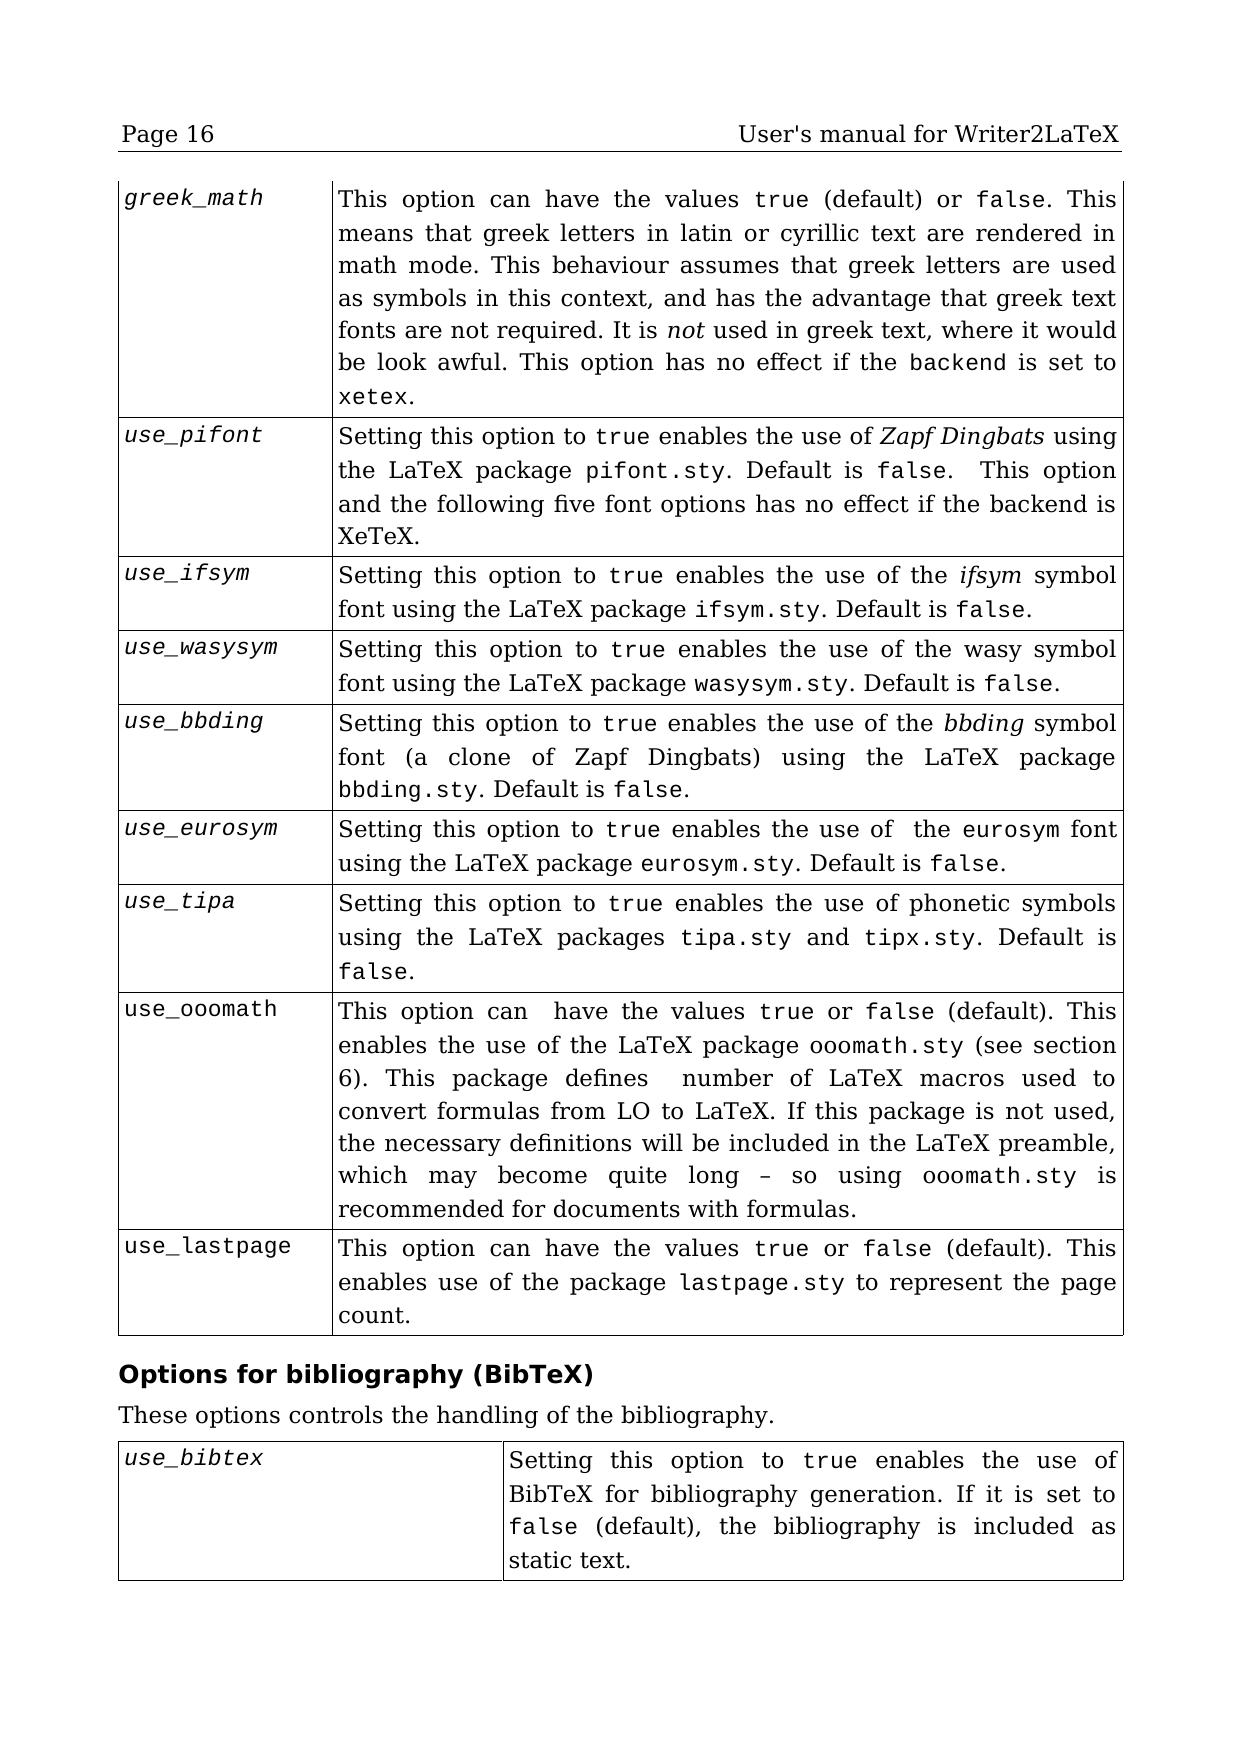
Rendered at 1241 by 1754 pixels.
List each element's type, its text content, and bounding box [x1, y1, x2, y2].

table_cell use_ooomath [119, 993, 332, 1229]
table_cell This option can have the values true (default) or false. This means that greek letters in latin or cyrillic text are rendered in math mode. This behaviour assumes that greek letters are used as symbols in this context, and has the advantage that greek text fonts are not required. It is not used in greek text, where it would be look awful. This option has no effect if the backend is set to xetex. [333, 181, 1123, 417]
text These options controls the handling of the bibliography. [118, 1402, 1122, 1429]
table_cell This option can have the values true or false (default). This enables the use of the LaTeX package ooomath.sty (see section 6). This package defines number of LaTeX macros used to convert formulas from LO to LaTeX. If this package is not used, the necessary definitions will be included in the LaTeX preamble, which may become quite long – so using ooomath.sty is recommended for documents with formulas. [333, 993, 1123, 1229]
table_cell This option can have the values true or false (default). This enables use of the package lastpage.sty to represent the page count. [333, 1230, 1123, 1335]
table_cell Setting this option to true enables the use of the bbding symbol font (a clone of Zapf Dingbats) using the LaTeX package bbding.sty. Default is false. [333, 705, 1123, 810]
table_cell use_lastpage [119, 1230, 332, 1335]
table_cell use_bbding [119, 705, 332, 810]
table_cell Setting this option to true enables the use of Zapf Dingbats using the LaTeX package pifont.sty. Default is false. This option and the following five font options has no effect if the backend is XeTeX. [333, 418, 1123, 556]
table_cell greek_math [119, 181, 332, 417]
table_header Setting this option to true enables the use of BibTeX for bibliography generation. If it is set to false (default), the bibliography is included as static text. [504, 1442, 1123, 1580]
table_cell Setting this option to true enables the use of the ifsym symbol font using the LaTeX package ifsym.sty. Default is false. [333, 557, 1123, 630]
table_cell Setting this option to true enables the use of the eurosym font using the LaTeX package eurosym.sty. Default is false. [333, 811, 1123, 884]
table_cell Setting this option to true enables the use of the wasy symbol font using the LaTeX package wasysym.sty. Default is false. [333, 631, 1123, 704]
table_header use_bibtex [119, 1442, 502, 1580]
table_cell use_pifont [119, 418, 332, 556]
table_cell use_wasysym [119, 631, 332, 704]
table_cell Setting this option to true enables the use of phonetic symbols using the LaTeX packages tipa.sty and tipx.sty. Default is false. [333, 885, 1123, 992]
table_cell use_eurosym [119, 811, 332, 884]
table_cell use_tipa [119, 885, 332, 992]
subtitle Options for bibliography (BibTeX) [118, 1360, 1122, 1389]
table_cell use_ifsym [119, 557, 332, 630]
